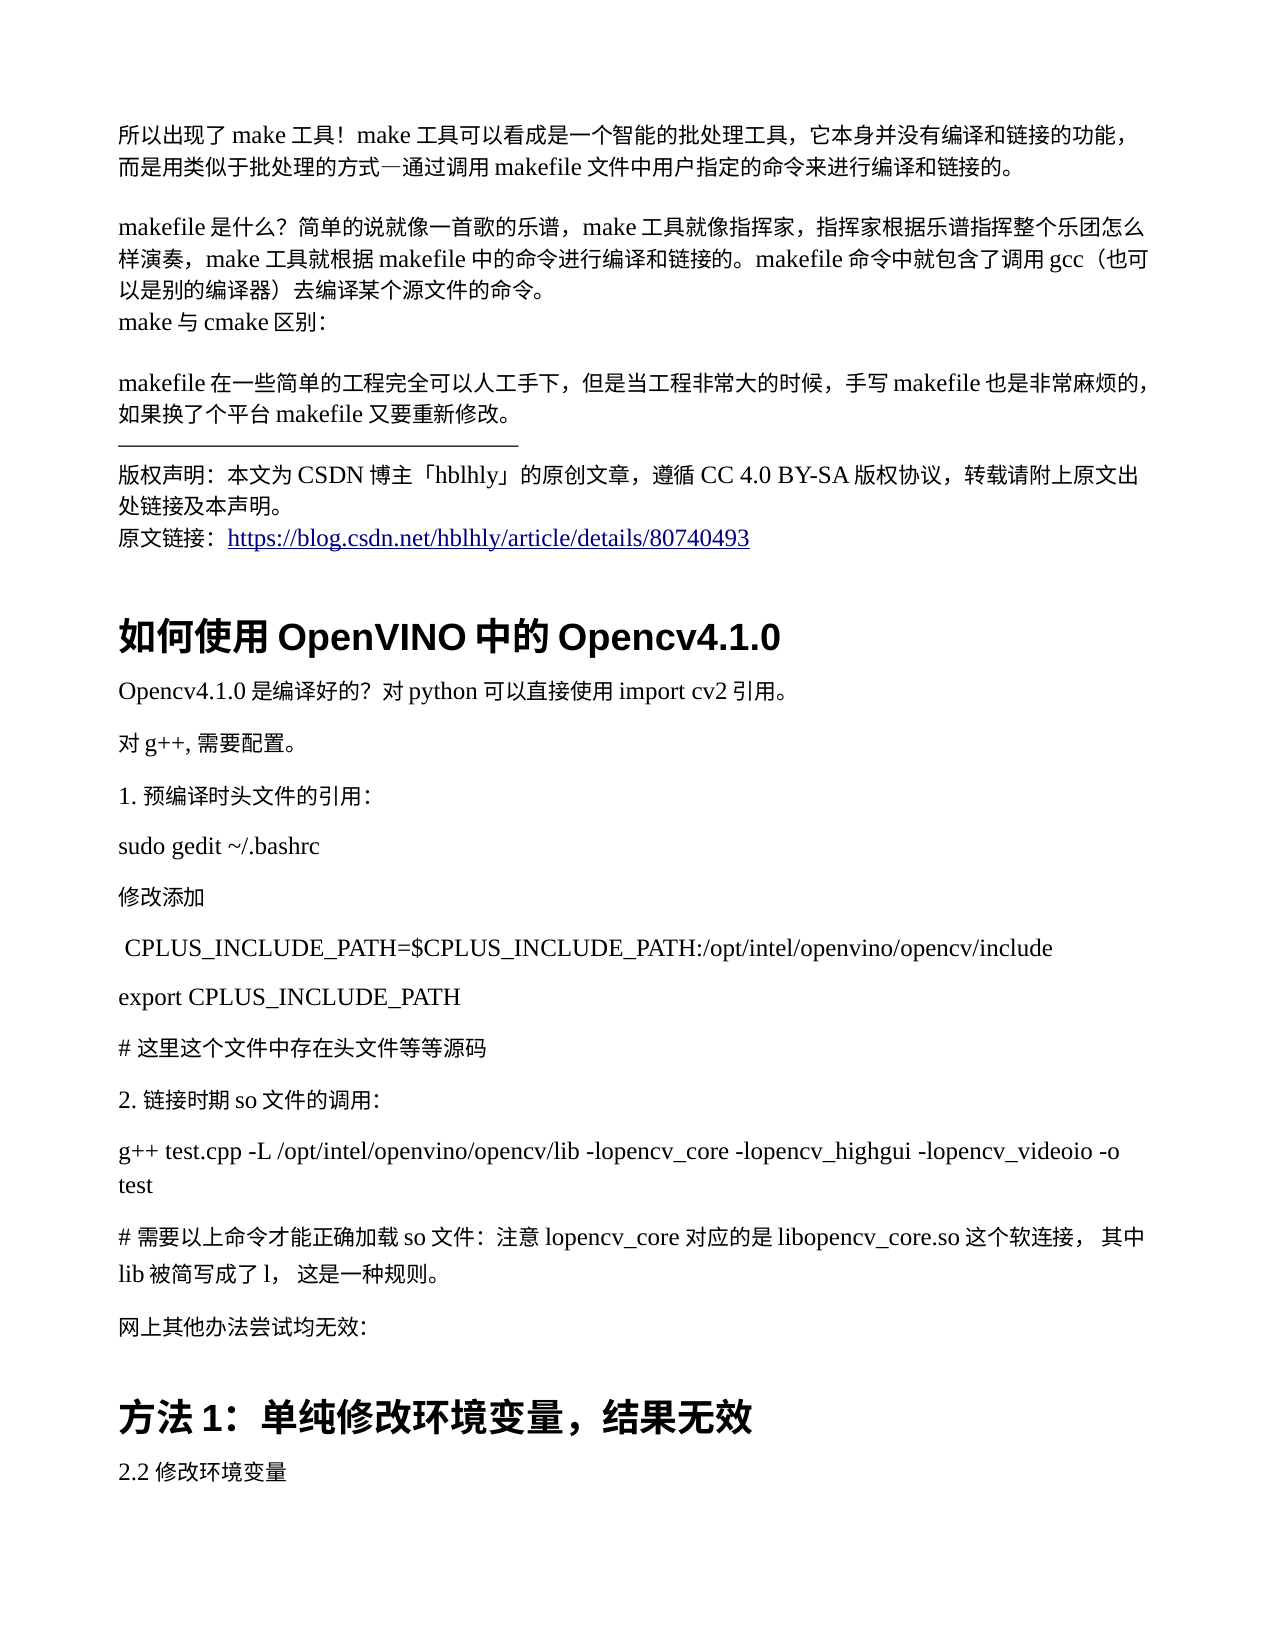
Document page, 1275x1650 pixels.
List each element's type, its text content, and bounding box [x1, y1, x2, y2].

text 原文链接：https://blog.csdn.net/hblhly/article/details/80740493 [118, 521, 1157, 553]
text 2.2 修改环境变量 [118, 1455, 1157, 1487]
text make与cmake区别： [118, 305, 1157, 337]
text Opencv4.1.0是编译好的？对python可以直接使用import cv2引用。 [118, 674, 1157, 706]
text 版权声明：本文为CSDN博主「hblhly」的原创文章，遵循 CC 4.0 BY-SA 版权协议，转载请附上原文出处链接及本声明。 [118, 458, 1157, 521]
text g++ test.cpp -L /opt/intel/openvino/opencv/lib -lopencv_core -lopencv_highgui -lopencv_videoio -o test [118, 1136, 1157, 1199]
text 1. 预编译时头文件的引用： [118, 779, 1157, 811]
text 对g++, 需要配置。 [118, 726, 1157, 758]
text makefile在一些简单的工程完全可以人工手下，但是当工程非常大的时候，手写makefile也是非常麻烦的，如果换了个平台makefile又要重新修改。 [118, 366, 1157, 429]
subtitle 如何使用OpenVINO中的Opencv4.1.0 [118, 606, 1157, 661]
text 修改添加 [118, 880, 1157, 912]
subtitle 方法1：单纯修改环境变量，结果无效 [118, 1387, 1157, 1442]
text 所以出现了make工具！make工具可以看成是一个智能的批处理工具，它本身并没有编译和链接的功能，而是用类似于批处理的方式—通过调用makefile文件中用户指定的命令来进行编译和链接的。 [118, 118, 1157, 181]
text makefile是什么？简单的说就像一首歌的乐谱，make工具就像指挥家，指挥家根据乐谱指挥整个乐团怎么样演奏，make工具就根据makefile中的命令进行编译和链接的。makefile命令中就包含了调用gcc（也可以是别的编译器）去编译某个源文件的命令。 [118, 210, 1157, 305]
text 网上其他办法尝试均无效： [118, 1310, 1157, 1342]
text # 需要以上命令才能正确加载so文件：注意lopencv_core 对应的是libopencv_core.so这个软连接， 其中lib被简写成了l， 这是一种规则。 [118, 1219, 1157, 1289]
text # 这里这个文件中存在头文件等等源码 [118, 1031, 1157, 1063]
text export CPLUS_INCLUDE_PATH [118, 982, 1157, 1011]
text 2. 链接时期so文件的调用： [118, 1083, 1157, 1115]
text sudo gedit ~/.bashrc [118, 831, 1157, 860]
text ———————————————— [118, 429, 1157, 458]
text CPLUS_INCLUDE_PATH=$CPLUS_INCLUDE_PATH:/opt/intel/openvino/opencv/include [118, 933, 1157, 962]
